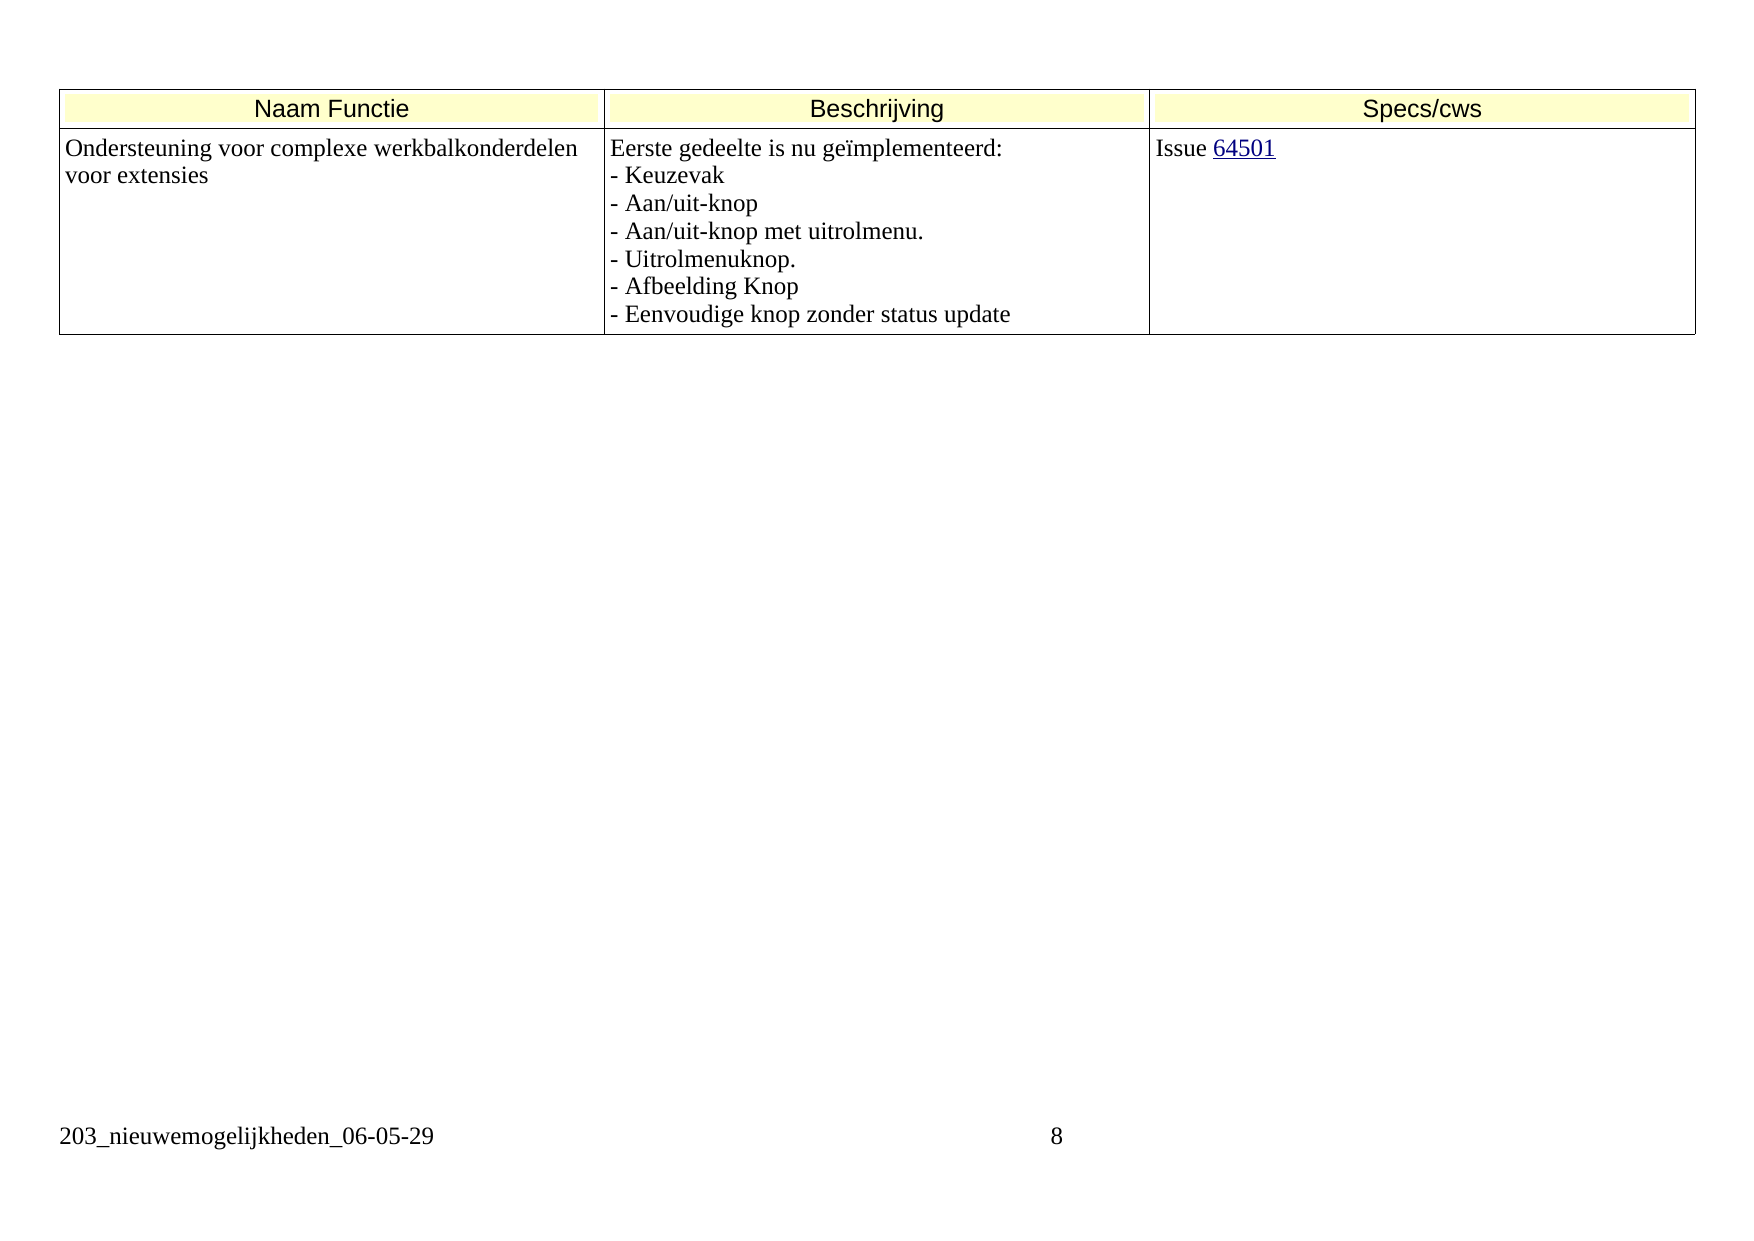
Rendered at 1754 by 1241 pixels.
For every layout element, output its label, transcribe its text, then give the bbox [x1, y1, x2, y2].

table_cell Issue 64501 [1150, 129, 1695, 333]
table_cell Ondersteuning voor complexe werkbalkonderdelen voor extensies [60, 129, 604, 333]
table_header Beschrijving [605, 90, 1149, 128]
table_cell Eerste gedeelte is nu geïmplementeerd: - Keuzevak - Aan/uit-knop - Aan/uit-knop met uitrolmenu. - Uitrolmenuknop. - Afbeelding Knop - Eenvoudige knop zonder status update [605, 129, 1149, 333]
table_header Specs/cws [1150, 90, 1695, 128]
table_header Naam Functie [60, 90, 604, 128]
